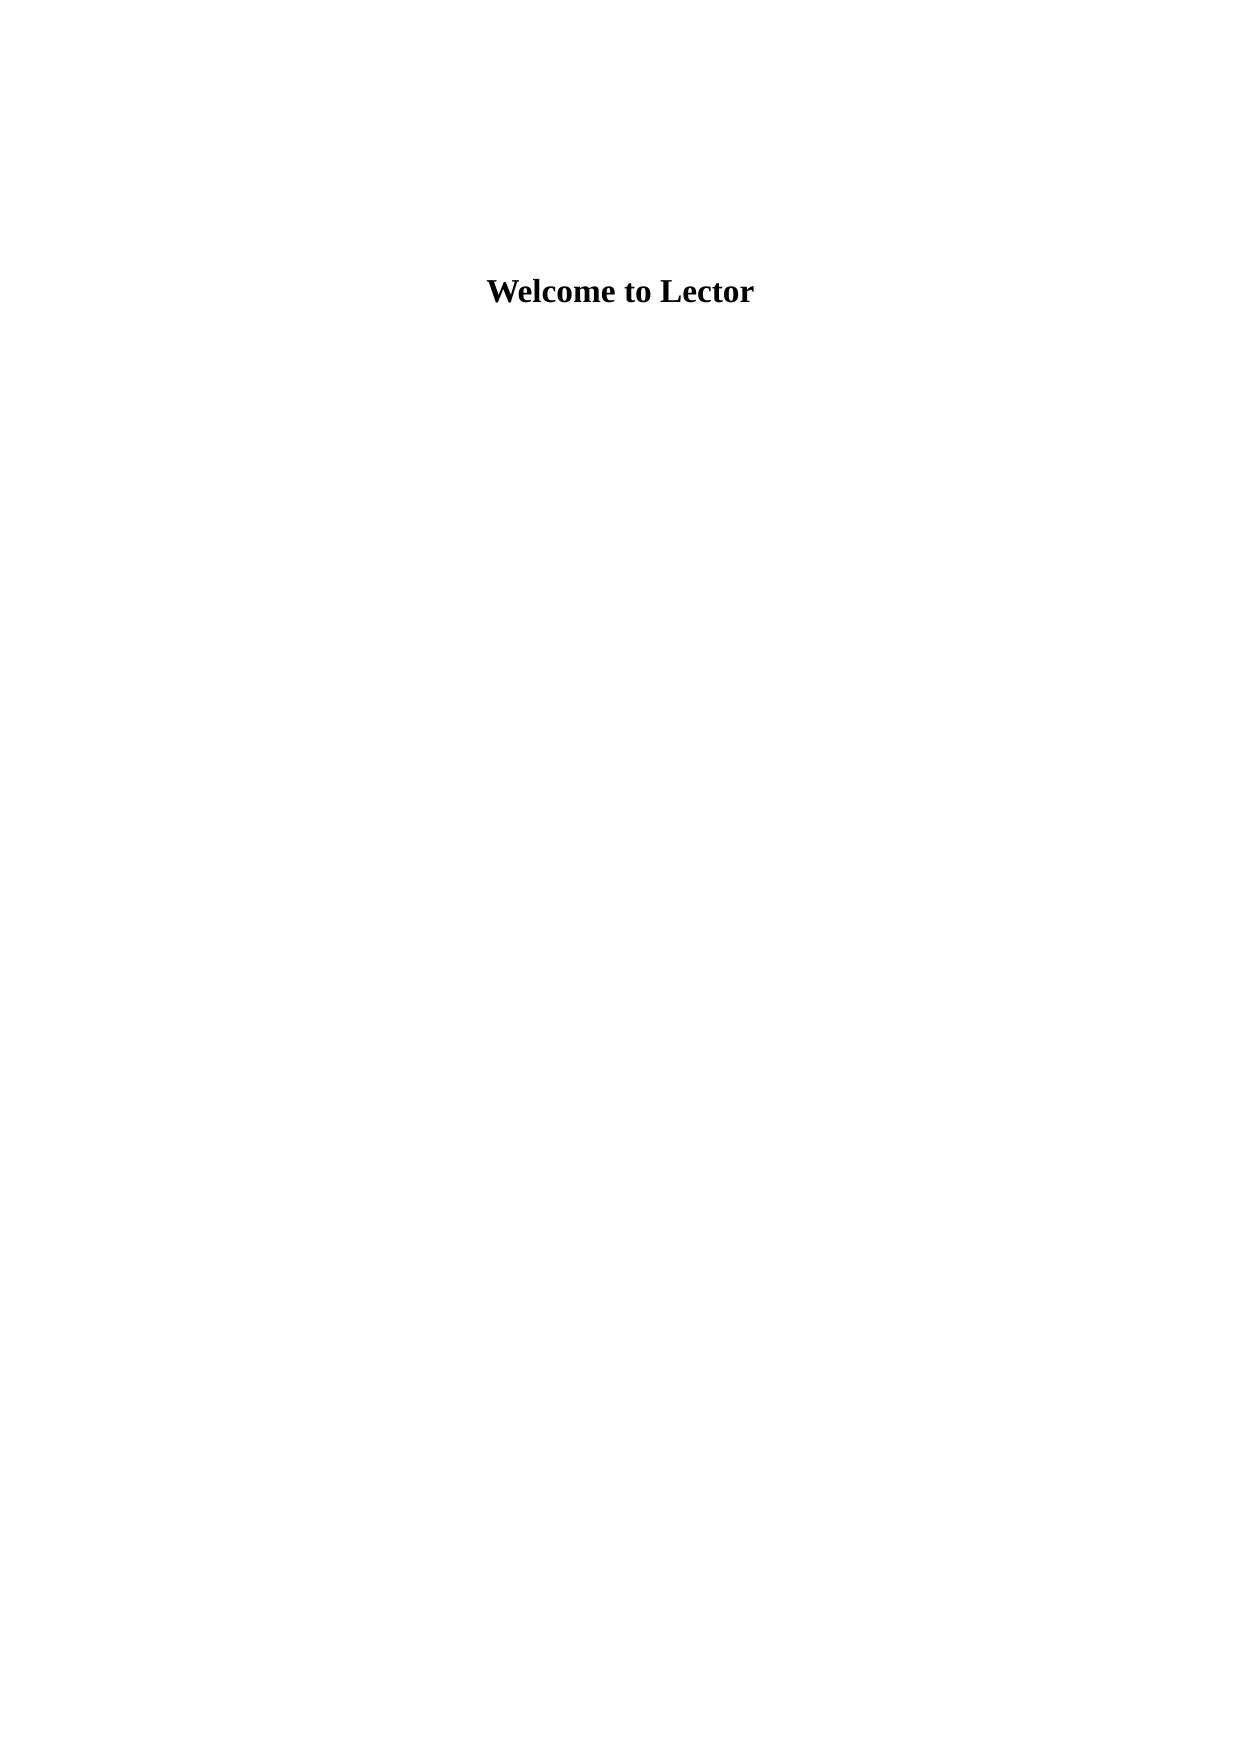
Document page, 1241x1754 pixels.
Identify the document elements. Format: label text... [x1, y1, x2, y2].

text Welcome to Lector [118, 271, 1122, 310]
